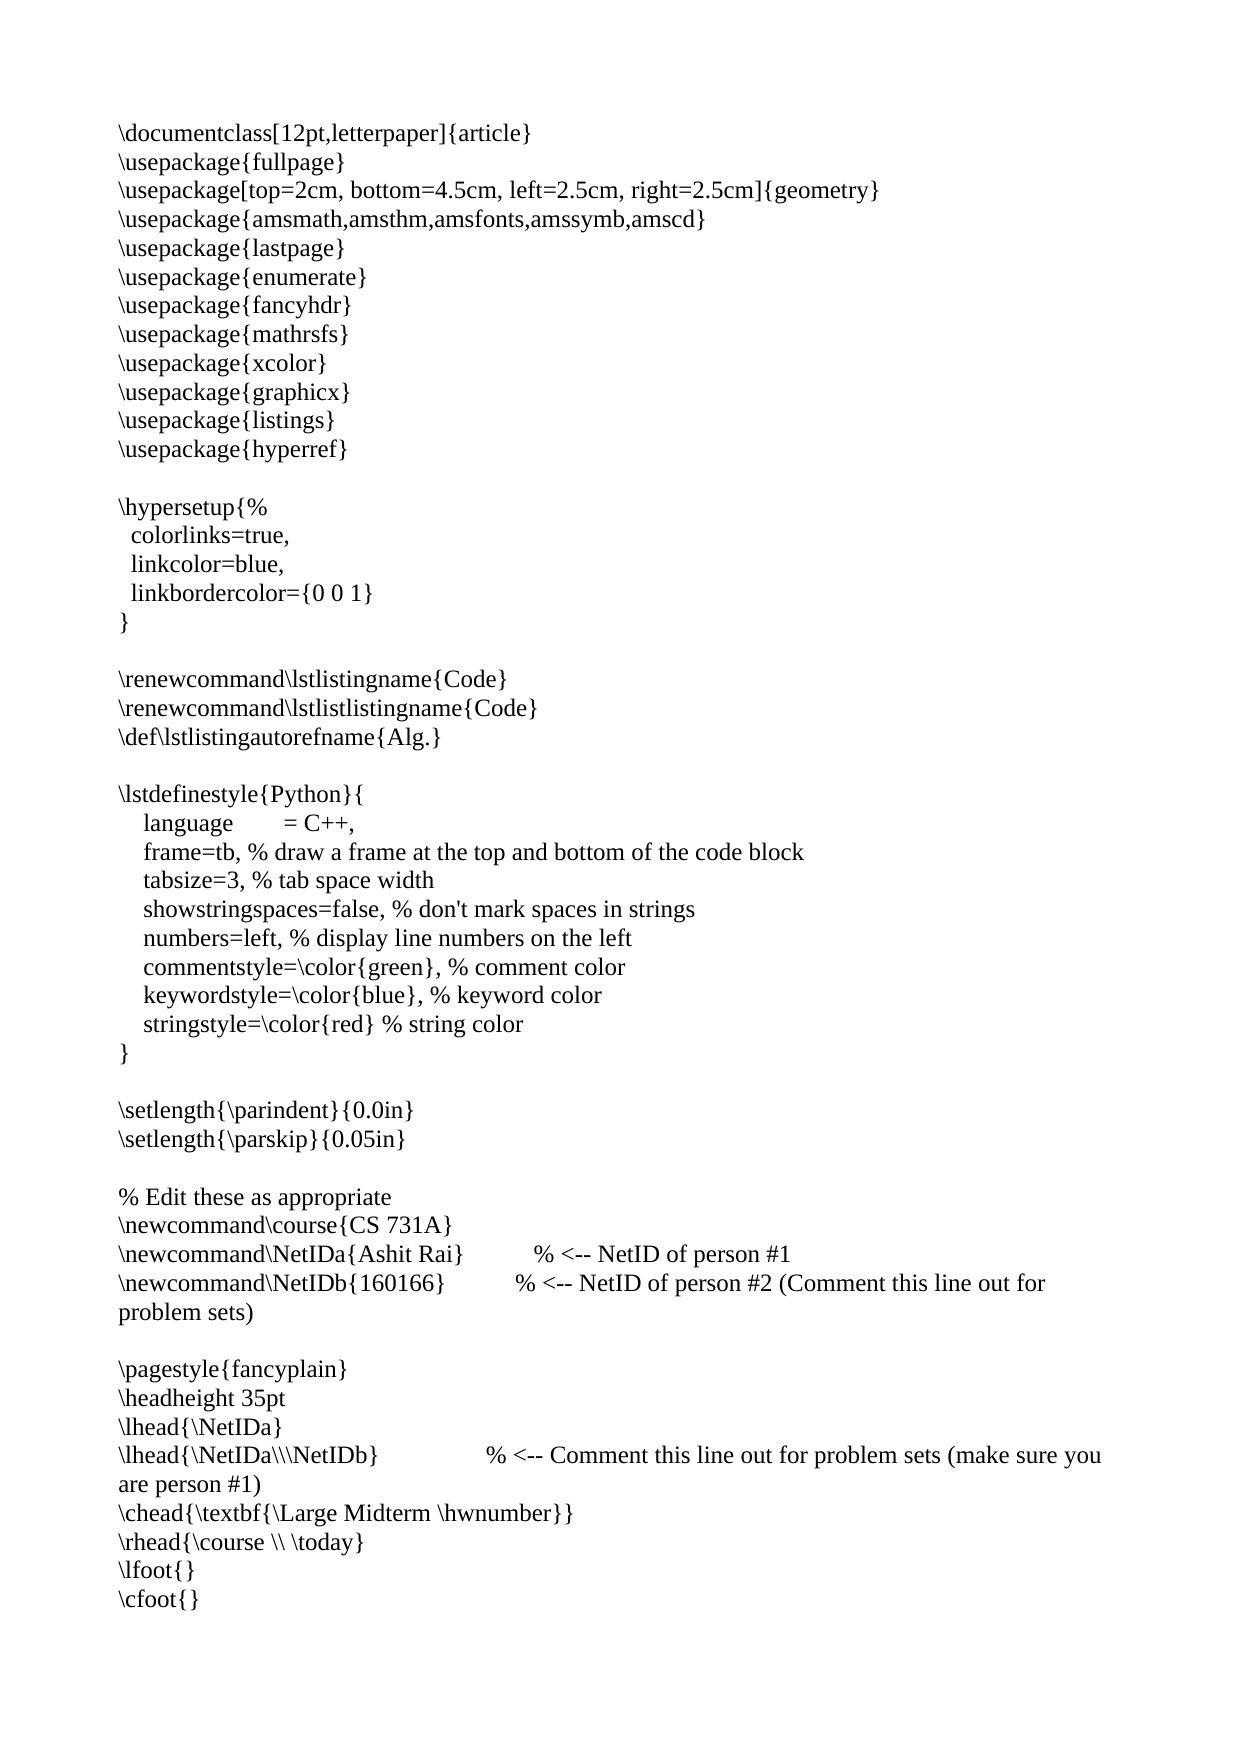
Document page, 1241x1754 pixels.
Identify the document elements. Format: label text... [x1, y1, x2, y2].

text } [118, 607, 1122, 636]
text \rhead{\course \\ \today} [118, 1527, 1122, 1556]
text commentstyle=\color{green}, % comment color [118, 952, 1122, 981]
text colorlinks=true, [118, 521, 1122, 549]
text \usepackage{lastpage} [118, 233, 1122, 262]
text numbers=left, % display line numbers on the left [118, 923, 1122, 952]
text \newcommand\course{CS 731A} [118, 1211, 1122, 1239]
text \documentclass[12pt,letterpaper]{article} [118, 118, 1122, 147]
text \lhead{\NetIDa} [118, 1412, 1122, 1441]
text \usepackage{amsmath,amsthm,amsfonts,amssymb,amscd} [118, 204, 1122, 233]
text tabsize=3, % tab space width [118, 866, 1122, 894]
text \lhead{\NetIDa\\\NetIDb} % <-- Comment this line out for problem sets (make sure you are person #1) [118, 1441, 1122, 1498]
text \renewcommand\lstlistingname{Code} [118, 664, 1122, 693]
text \usepackage{fancyhdr} [118, 291, 1122, 319]
text stringstyle=\color{red} % string color [118, 1009, 1122, 1038]
text \usepackage{xcolor} [118, 348, 1122, 377]
text \usepackage{graphicx} [118, 377, 1122, 406]
text \cfoot{} [118, 1584, 1122, 1613]
text language = C++, [118, 808, 1122, 837]
text \usepackage{fullpage} [118, 147, 1122, 176]
text \setlength{\parindent}{0.0in} [118, 1096, 1122, 1124]
text \usepackage{enumerate} [118, 262, 1122, 291]
text \renewcommand\lstlistlistingname{Code} [118, 693, 1122, 722]
text \newcommand\NetIDb{160166} % <-- NetID of person #2 (Comment this line out for problem sets) [118, 1268, 1122, 1326]
text \usepackage{listings} [118, 406, 1122, 434]
text \chead{\textbf{\Large Midterm \hwnumber}} [118, 1498, 1122, 1527]
text \usepackage[top=2cm, bottom=4.5cm, left=2.5cm, right=2.5cm]{geometry} [118, 176, 1122, 204]
text linkbordercolor={0 0 1} [118, 578, 1122, 607]
text keywordstyle=\color{blue}, % keyword color [118, 981, 1122, 1009]
text \lstdefinestyle{Python}{ [118, 779, 1122, 808]
text \setlength{\parskip}{0.05in} [118, 1124, 1122, 1153]
text \lfoot{} [118, 1556, 1122, 1584]
text \usepackage{mathrsfs} [118, 319, 1122, 348]
text \hypersetup{% [118, 492, 1122, 521]
text \headheight 35pt [118, 1383, 1122, 1412]
text showstringspaces=false, % don't mark spaces in strings [118, 894, 1122, 923]
text \usepackage{hyperref} [118, 434, 1122, 463]
text % Edit these as appropriate [118, 1182, 1122, 1211]
text linkcolor=blue, [118, 549, 1122, 578]
text } [118, 1038, 1122, 1067]
text frame=tb, % draw a frame at the top and bottom of the code block [118, 837, 1122, 866]
text \newcommand\NetIDa{Ashit Rai} % <-- NetID of person #1 [118, 1239, 1122, 1268]
text \def\lstlistingautorefname{Alg.} [118, 722, 1122, 751]
text \pagestyle{fancyplain} [118, 1354, 1122, 1383]
